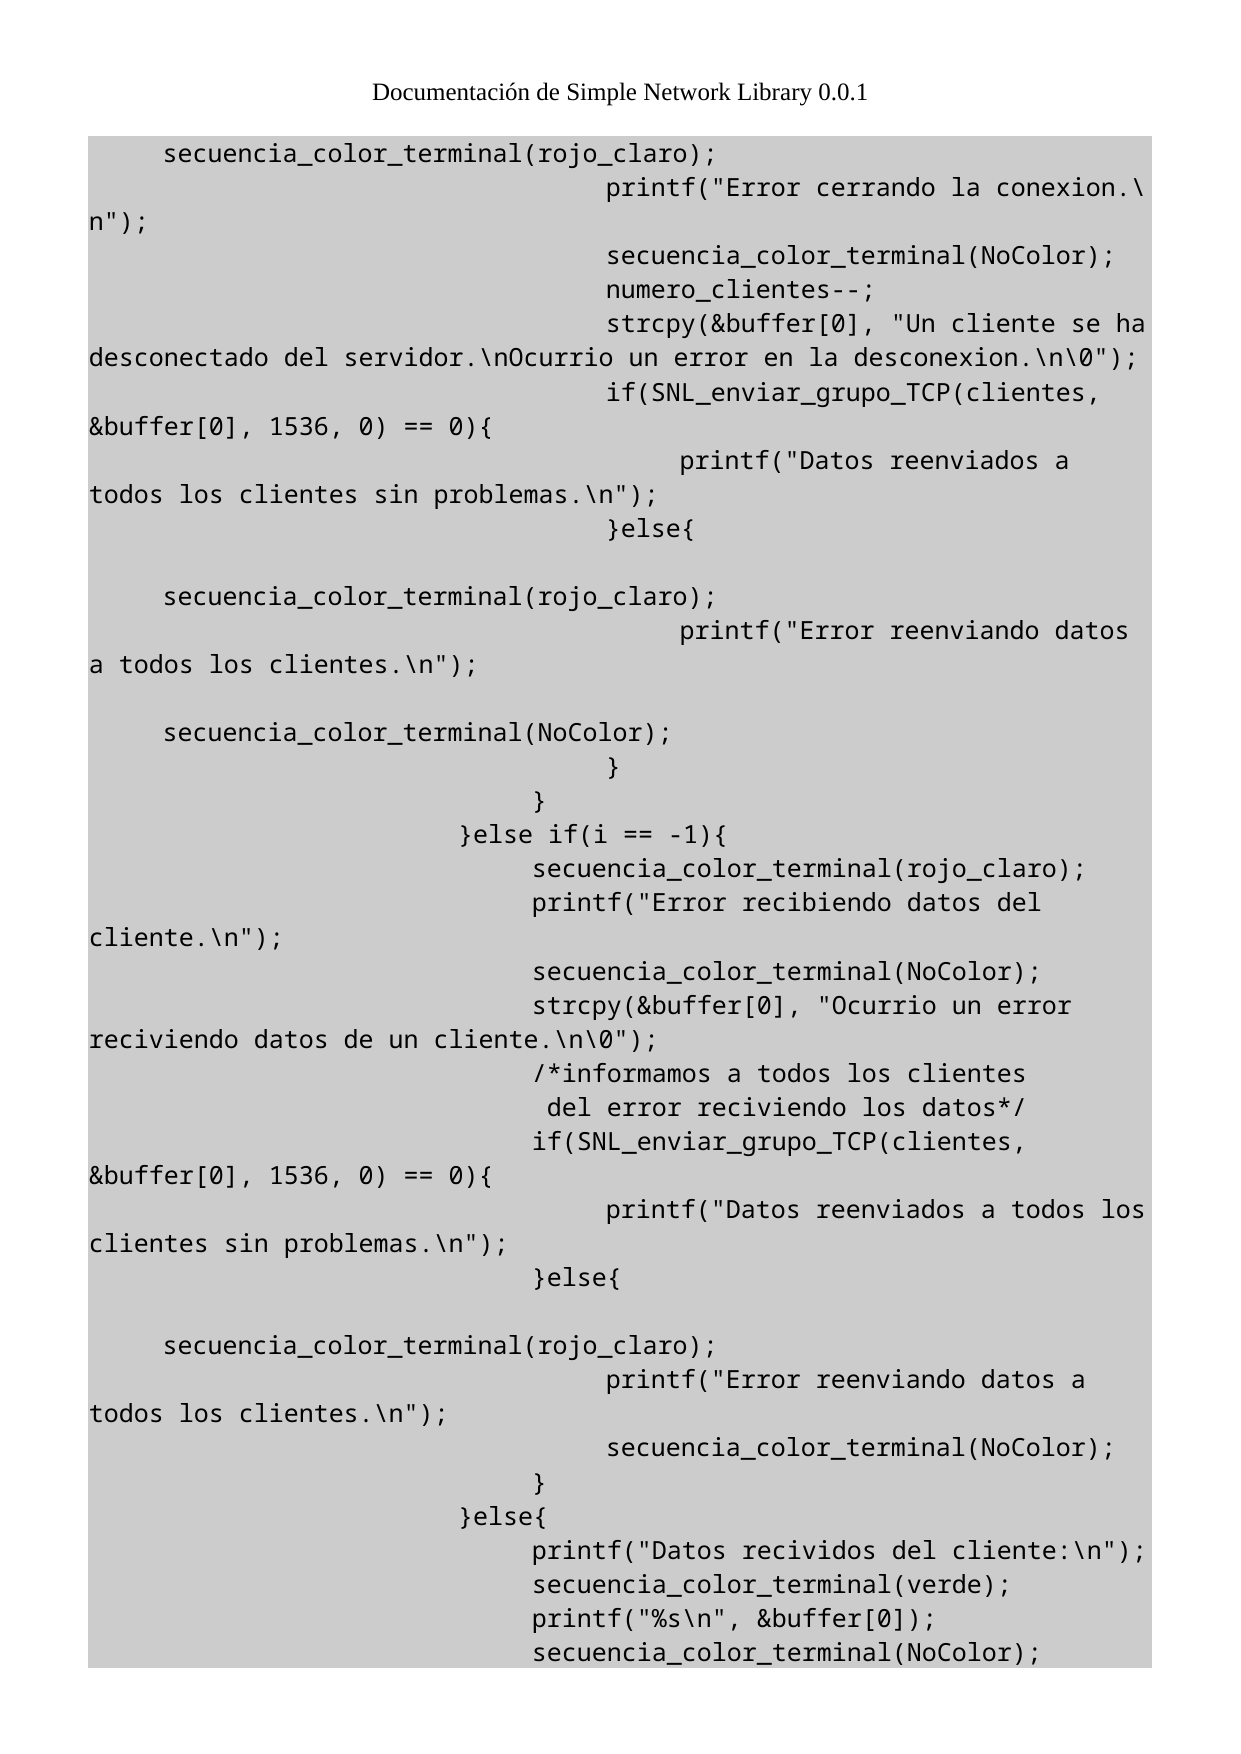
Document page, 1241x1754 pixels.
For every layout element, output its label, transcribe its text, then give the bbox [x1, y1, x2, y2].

text } [88, 783, 1152, 817]
text }else{ [88, 1498, 1152, 1532]
text printf("Datos recividos del cliente:\n"); [88, 1532, 1152, 1566]
text printf("Error reenviando datos a todos los clientes.\n"); [88, 1362, 1152, 1430]
text if(SNL_enviar_grupo_TCP(clientes, &buffer[0], 1536, 0) == 0){ [88, 374, 1152, 442]
text }else if(i == -1){ [88, 817, 1152, 851]
text printf("Error cerrando la conexion.\n"); [88, 170, 1152, 238]
text }else{ [88, 1260, 1152, 1294]
text secuencia_color_terminal(rojo_claro); [88, 544, 1152, 613]
text printf("Error reenviando datos a todos los clientes.\n"); [88, 613, 1152, 681]
text } [88, 1464, 1152, 1498]
text secuencia_color_terminal(NoColor); [88, 1634, 1152, 1668]
text secuencia_color_terminal(NoColor); [88, 238, 1152, 272]
text secuencia_color_terminal(verde); [88, 1566, 1152, 1600]
text } [88, 749, 1152, 783]
text printf("Error recibiendo datos del cliente.\n"); [88, 885, 1152, 953]
text printf("%s\n", &buffer[0]); [88, 1600, 1152, 1634]
text secuencia_color_terminal(NoColor); [88, 1430, 1152, 1464]
text secuencia_color_terminal(rojo_claro); [88, 1294, 1152, 1362]
text printf("Datos reenviados a todos los clientes sin problemas.\n"); [88, 442, 1152, 510]
text }else{ [88, 510, 1152, 544]
text del error reciviendo los datos*/ [88, 1089, 1152, 1123]
text secuencia_color_terminal(rojo_claro); [88, 851, 1152, 885]
text if(SNL_enviar_grupo_TCP(clientes, &buffer[0], 1536, 0) == 0){ [88, 1123, 1152, 1192]
text numero_clientes--; [88, 272, 1152, 306]
text secuencia_color_terminal(rojo_claro); [88, 136, 1152, 170]
text strcpy(&buffer[0], "Ocurrio un error reciviendo datos de un cliente.\n\0"); [88, 987, 1152, 1055]
text secuencia_color_terminal(NoColor); [88, 681, 1152, 749]
text strcpy(&buffer[0], "Un cliente se ha desconectado del servidor.\nOcurrio un error en la desconexion.\n\0"); [88, 306, 1152, 374]
text printf("Datos reenviados a todos los clientes sin problemas.\n"); [88, 1192, 1152, 1260]
text /*informamos a todos los clientes [88, 1055, 1152, 1089]
text secuencia_color_terminal(NoColor); [88, 953, 1152, 987]
